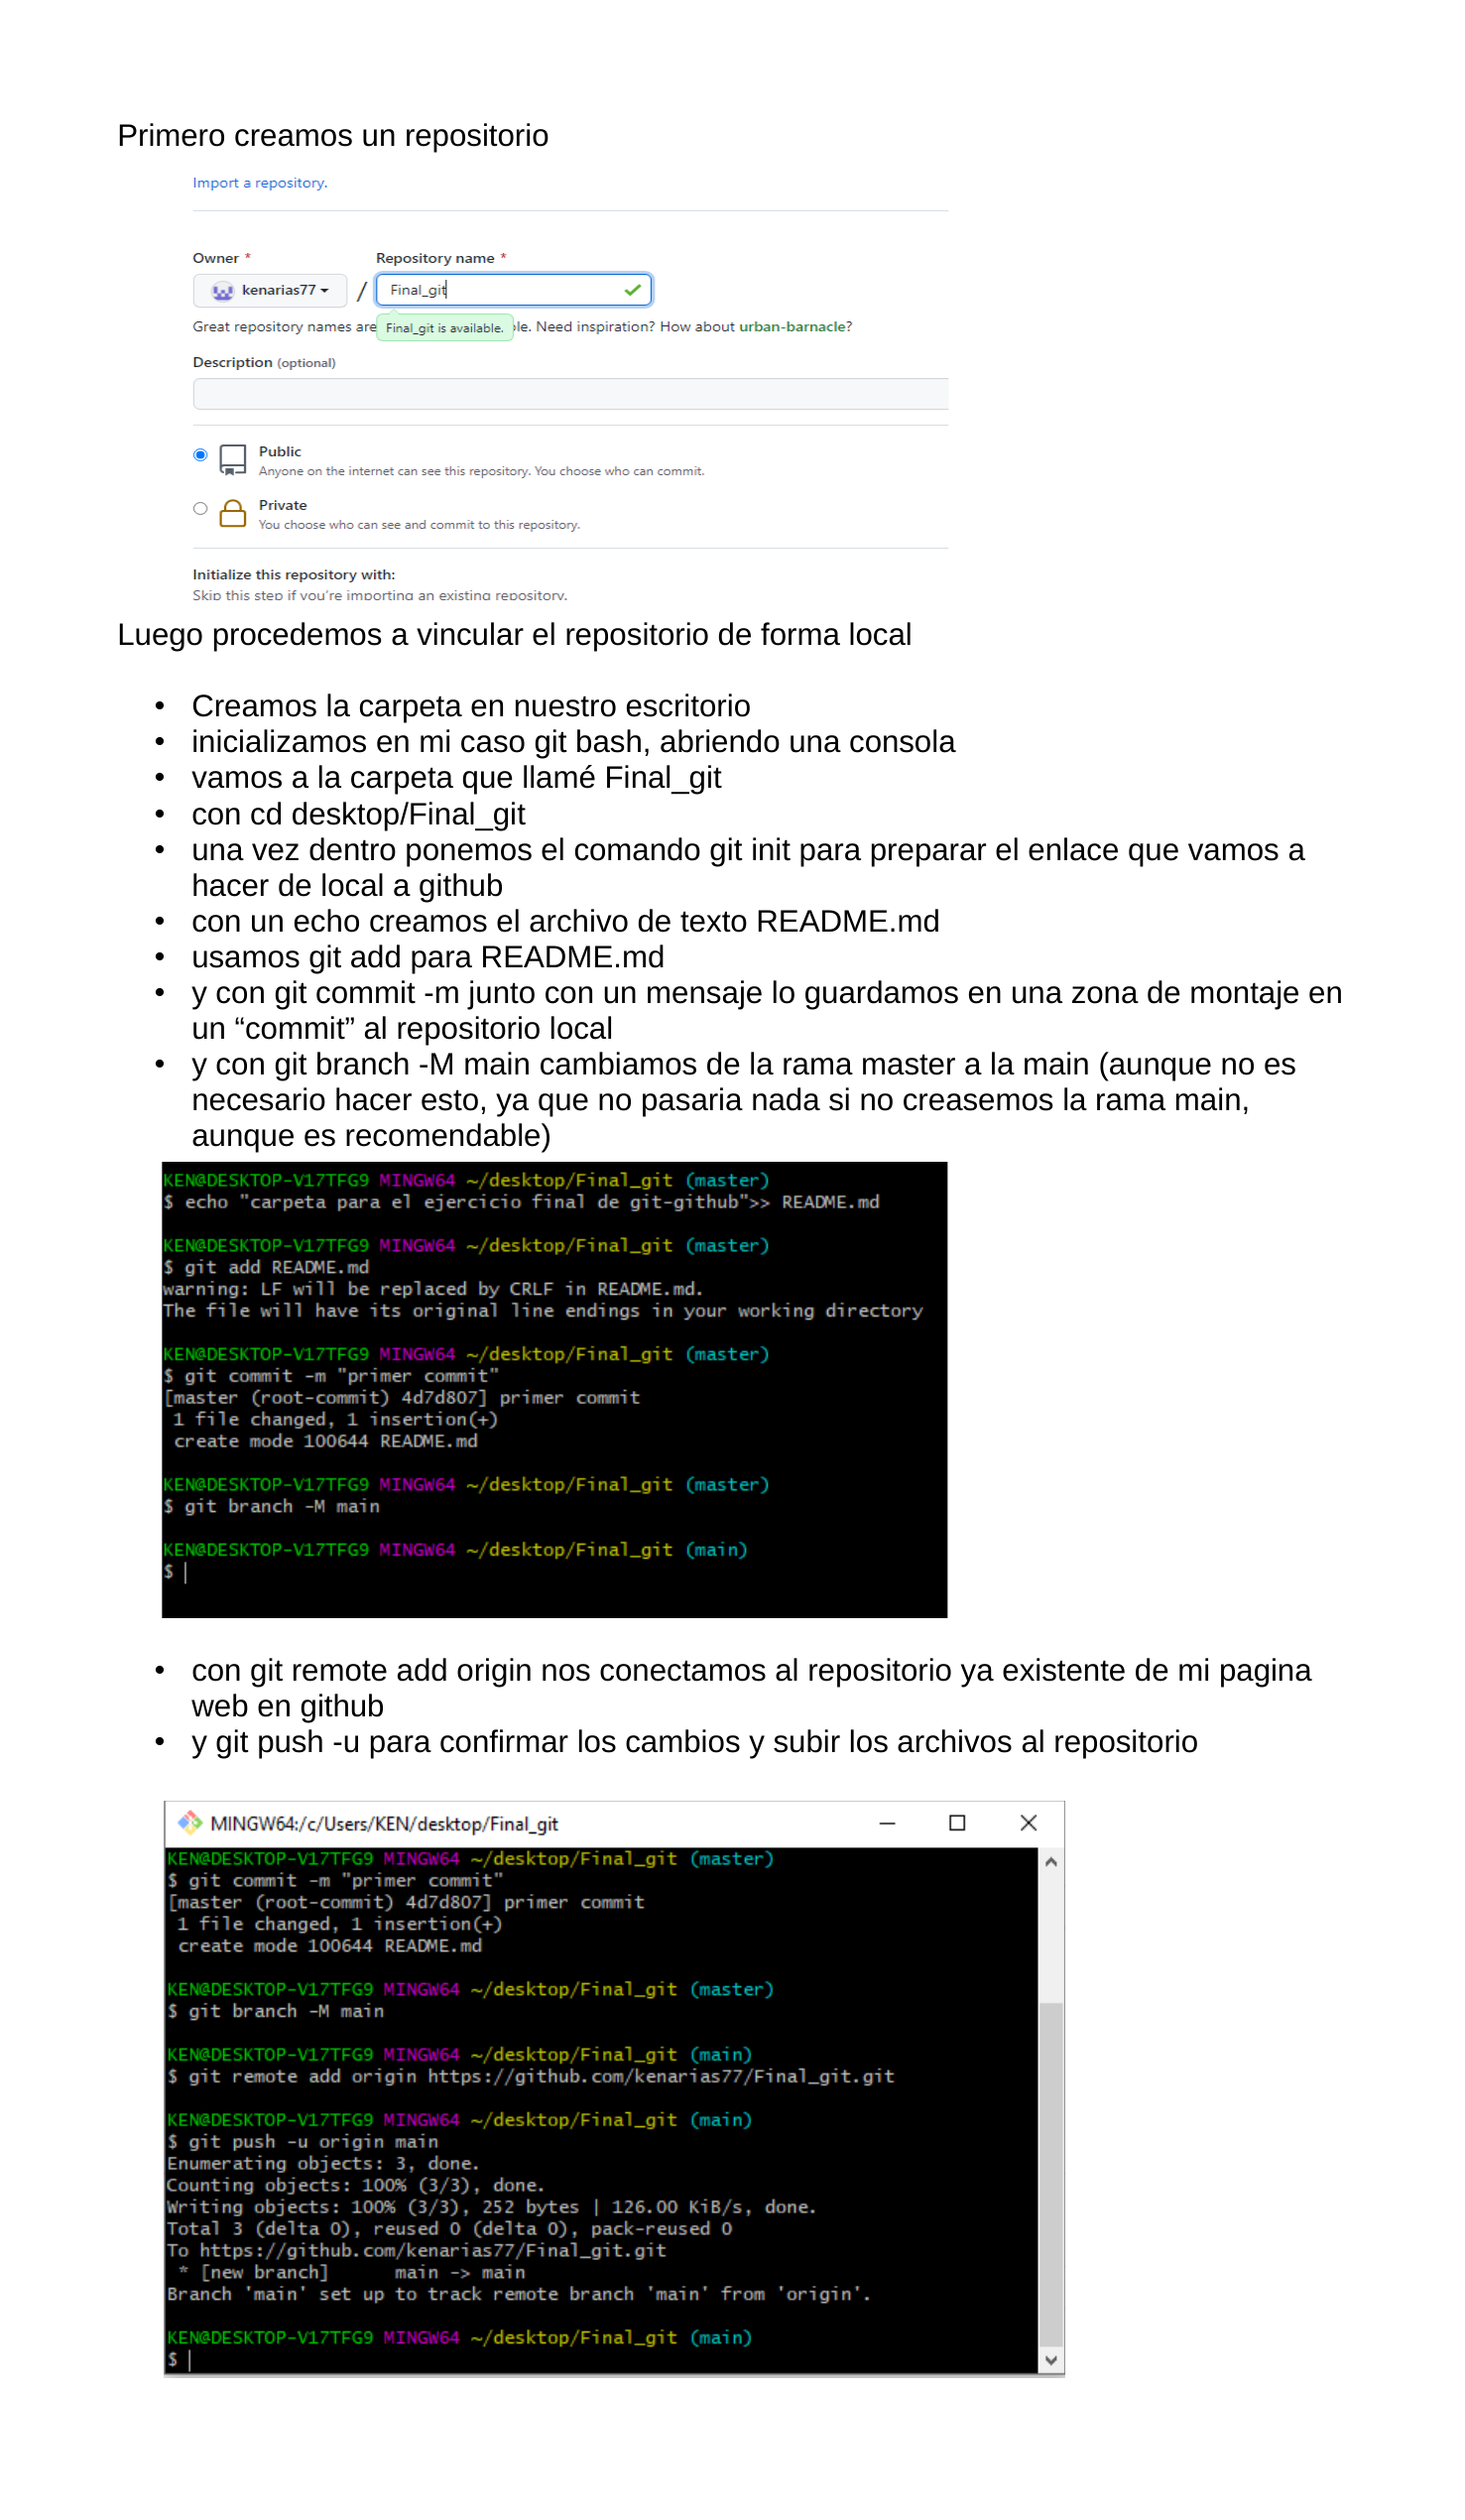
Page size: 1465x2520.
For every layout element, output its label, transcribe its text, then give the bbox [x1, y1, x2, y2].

list con un echo creamos el archivo de texto README.md [155, 903, 1347, 939]
list vamos a la carpeta que llamé Final_git [155, 759, 1347, 796]
text Primero creamos un repositorio [117, 117, 1347, 153]
list y con git branch -M main cambiamos de la rama master a la main (aunque no es necesario hacer esto, ya que no pasaria nada si no creasemos la rama main, aunque es recomendable) [155, 1046, 1347, 1153]
picture [125, 171, 949, 600]
picture [162, 1162, 948, 1618]
picture [163, 1801, 1065, 2378]
list una vez dentro ponemos el comando git init para preparar el enlace que vamos a hacer de local a github [155, 831, 1347, 903]
list con cd desktop/Final_git [155, 796, 1347, 831]
list con git remote add origin nos conectamos al repositorio ya existente de mi pagina web en github [155, 1652, 1347, 1723]
list y git push -u para confirmar los cambios y subir los archivos al repositorio [155, 1723, 1347, 1759]
list Creamos la carpeta en nuestro escritorio [155, 688, 1347, 723]
text Luego procedemos a vincular el repositorio de forma local [117, 616, 1347, 652]
list usamos git add para README.md [155, 939, 1347, 974]
list y con git commit -m junto con un mensaje lo guardamos en una zona de montaje en un “commit” al repositorio local [155, 974, 1347, 1046]
list inicializamos en mi caso git bash, abriendo una consola [155, 723, 1347, 759]
